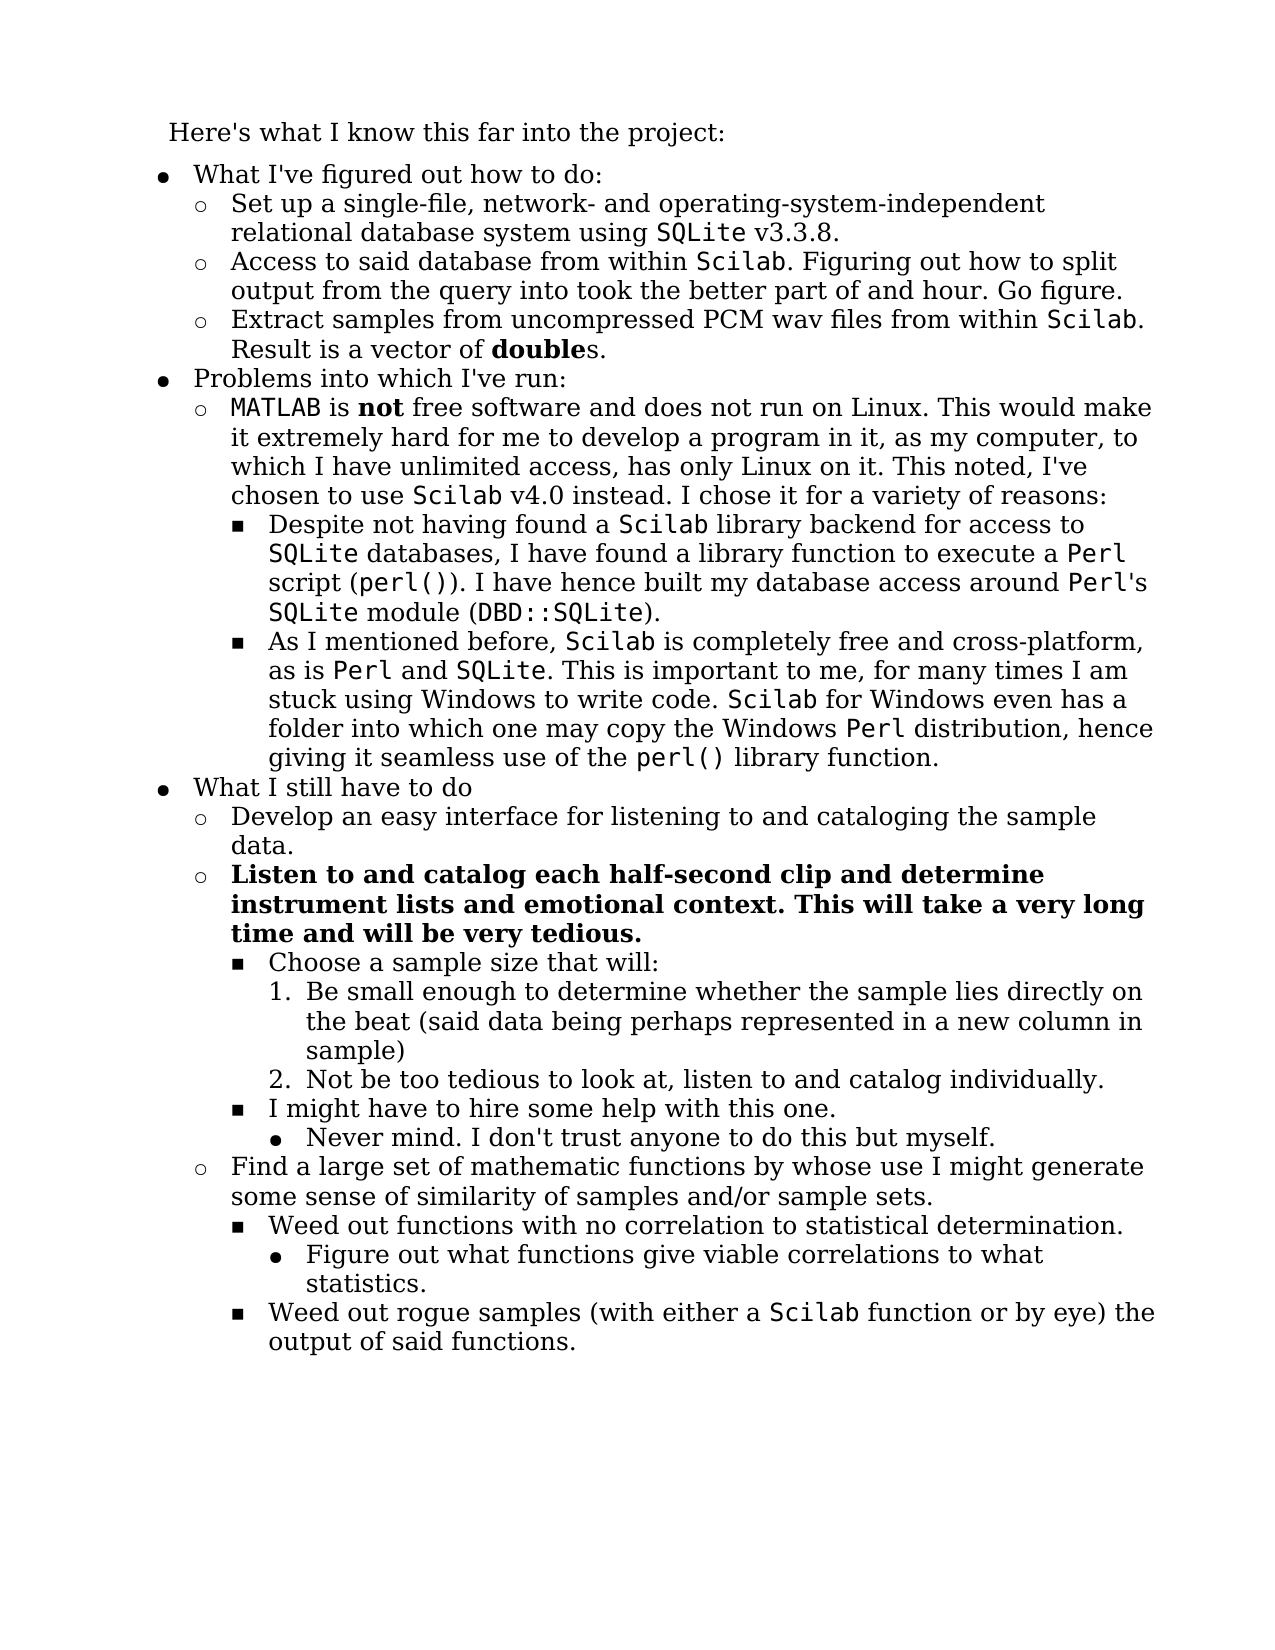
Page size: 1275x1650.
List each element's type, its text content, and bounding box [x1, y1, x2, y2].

list Be small enough to determine whether the sample lies directly on the beat (said data being perhaps represented in a new column in sample) [268, 977, 1157, 1065]
list Extract samples from uncompressed PCM wav files from within Scilab. Result is a vector of doubles. [193, 306, 1157, 364]
list Find a large set of mathematic functions by whose use I might generate some sense of similarity of samples and/or sample sets. [193, 1152, 1157, 1211]
list Not be too tedious to look at, listen to and catalog individually. [268, 1065, 1157, 1094]
list Despite not having found a Scilab library backend for access to SQLite databases, I have found a library function to execute a Perl script (perl()). I have hence built my database access around Perl's SQLite module (DBD::SQLite). [231, 510, 1157, 627]
list What I still have to do [156, 773, 1157, 802]
list Never mind. I don't trust anyone to do this but myself. [268, 1123, 1157, 1152]
list Develop an easy interface for listening to and cataloging the sample data. [193, 802, 1157, 860]
list Listen to and catalog each half-second clip and determine instrument lists and emotional context. This will take a very long time and will be very tedious. [193, 860, 1157, 948]
list Choose a sample size that will: [231, 948, 1157, 977]
list Weed out functions with no correlation to statistical determination. [231, 1211, 1157, 1240]
text Here's what I know this far into the project: [118, 118, 1157, 147]
list Access to said database from within Scilab. Figuring out how to split output from the query into took the better part of and hour. Go figure. [193, 247, 1157, 306]
list Weed out rogue samples (with either a Scilab function or by eye) the output of said functions. [231, 1298, 1157, 1357]
list Problems into which I've run: [156, 364, 1157, 393]
list Figure out what functions give viable correlations to what statistics. [268, 1240, 1157, 1298]
list Set up a single-file, network- and operating-system-independent relational database system using SQLite v3.3.8. [193, 189, 1157, 247]
list What I've figured out how to do: [156, 160, 1157, 189]
list MATLAB is not free software and does not run on Linux. This would make it extremely hard for me to develop a program in it, as my computer, to which I have unlimited access, has only Linux on it. This noted, I've chosen to use Scilab v4.0 instead. I chose it for a variety of reasons: [193, 393, 1157, 510]
list As I mentioned before, Scilab is completely free and cross-platform, as is Perl and SQLite. This is important to me, for many times I am stuck using Windows to write code. Scilab for Windows even has a folder into which one may copy the Windows Perl distribution, hence giving it seamless use of the perl() library function. [231, 627, 1157, 773]
list I might have to hire some help with this one. [231, 1094, 1157, 1123]
